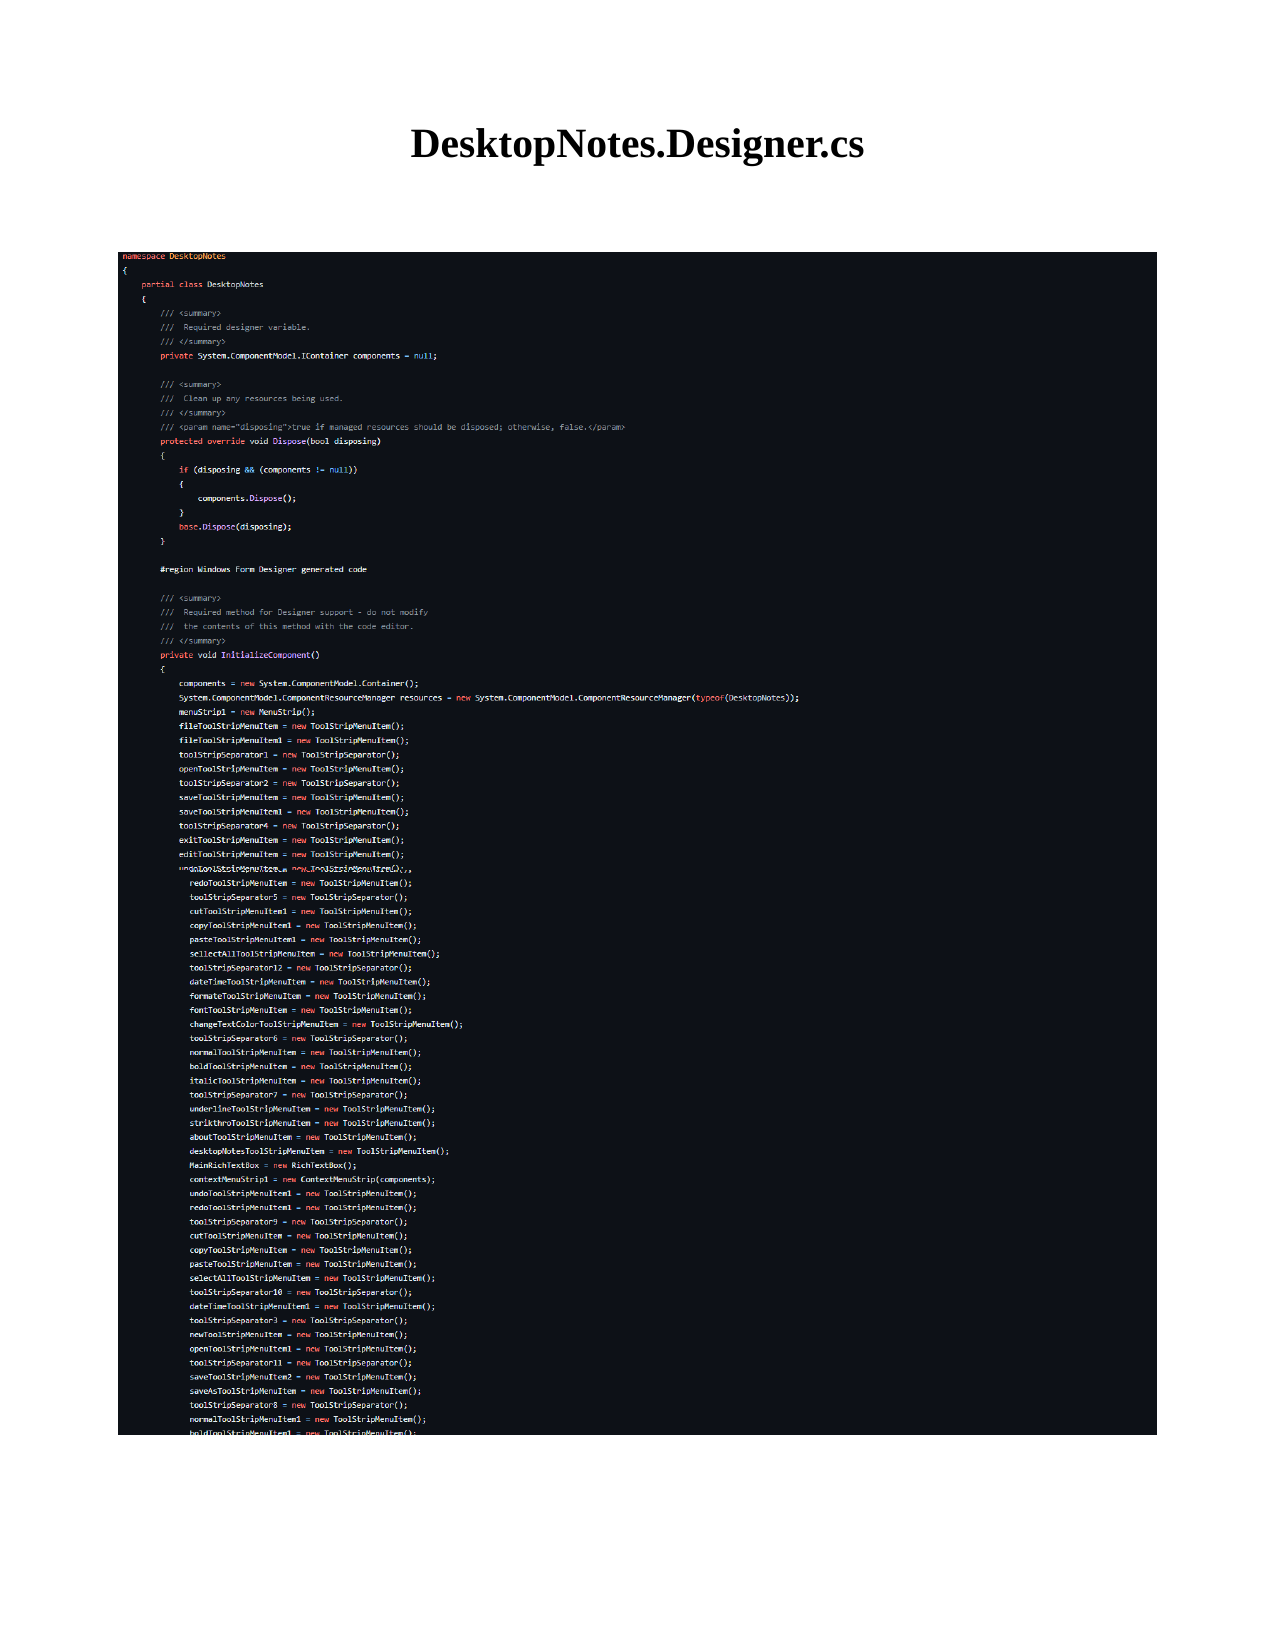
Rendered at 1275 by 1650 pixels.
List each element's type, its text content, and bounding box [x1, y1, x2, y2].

text DesktopNotes.Designer.cs [118, 118, 1157, 166]
picture [118, 252, 1157, 1435]
